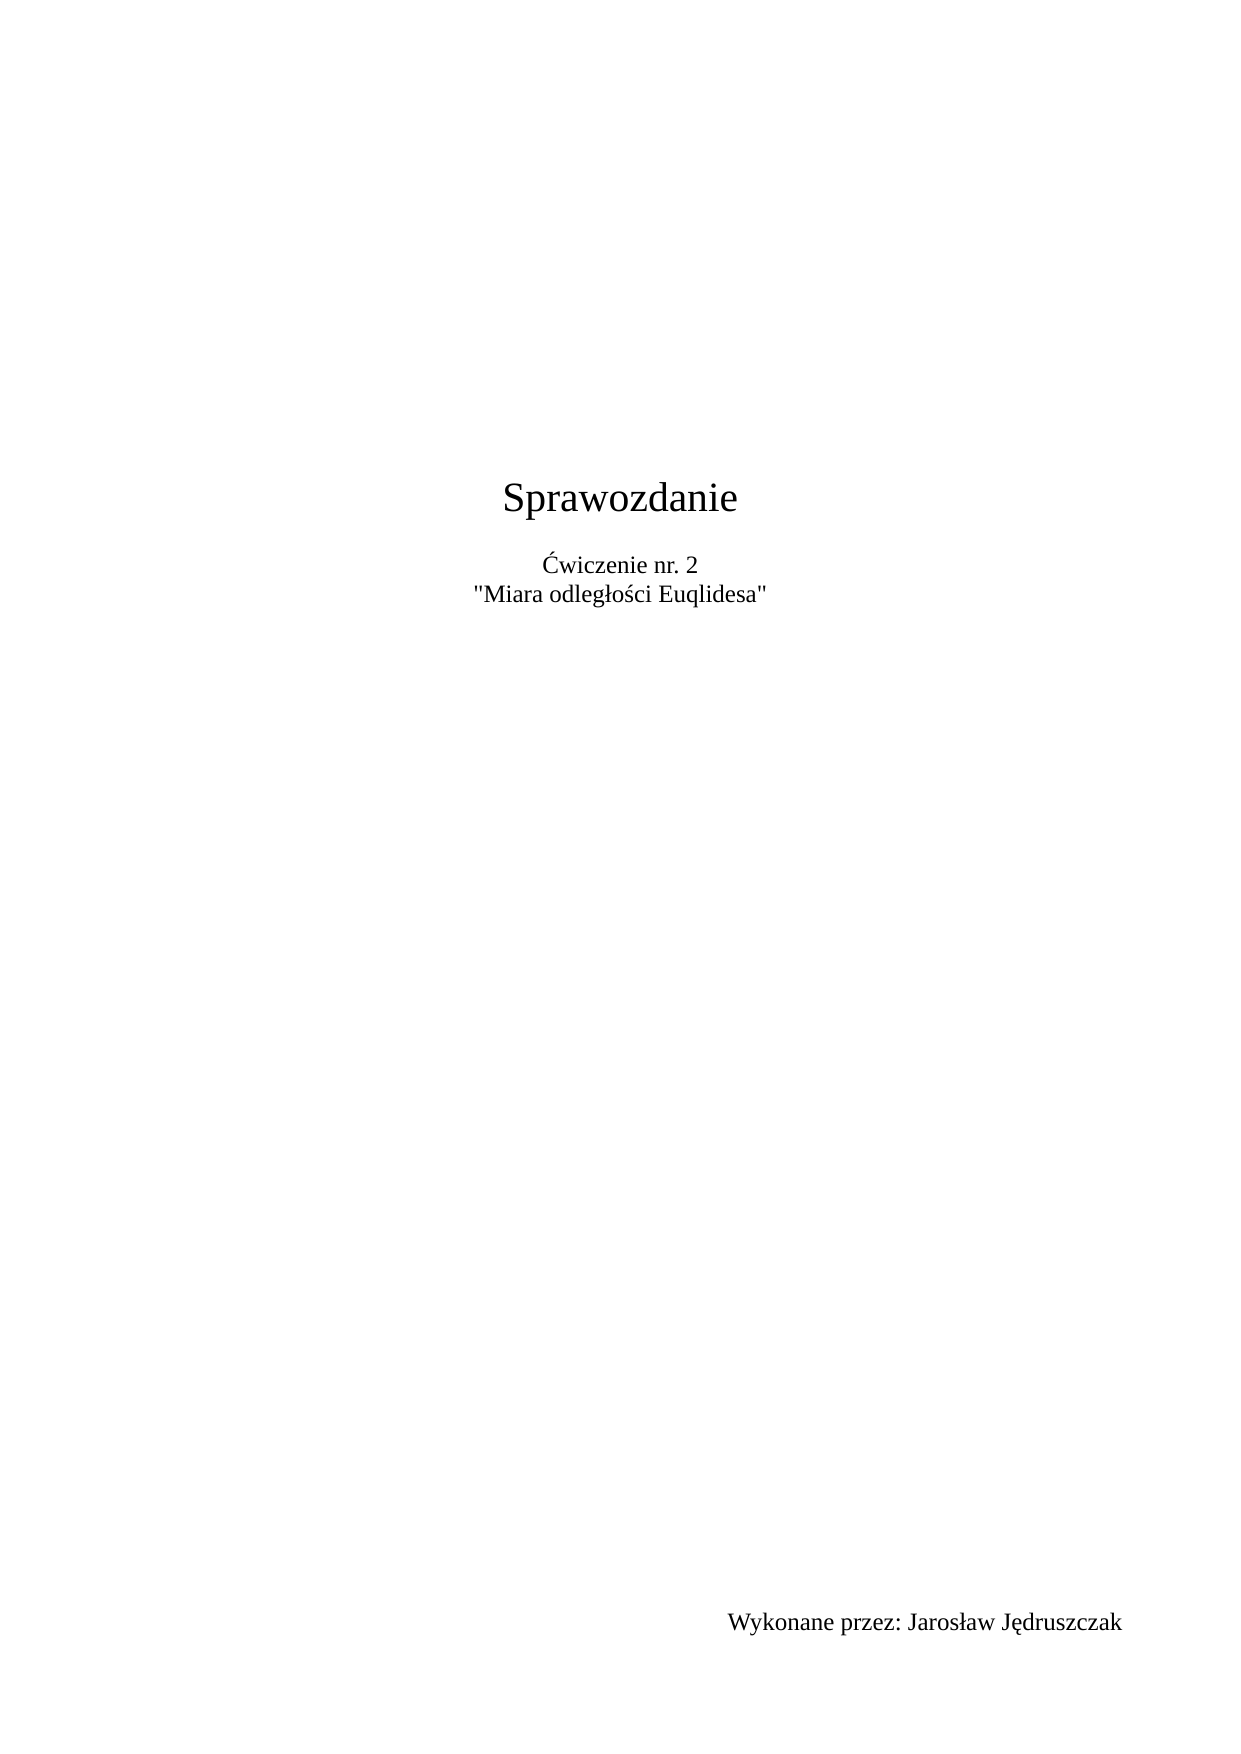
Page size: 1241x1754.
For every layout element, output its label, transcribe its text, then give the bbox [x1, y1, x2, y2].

text Sprawozdanie [118, 472, 1122, 520]
text Ćwiczenie nr. 2 [118, 550, 1122, 579]
text "Miara odległości Euqlidesa" [118, 579, 1122, 607]
